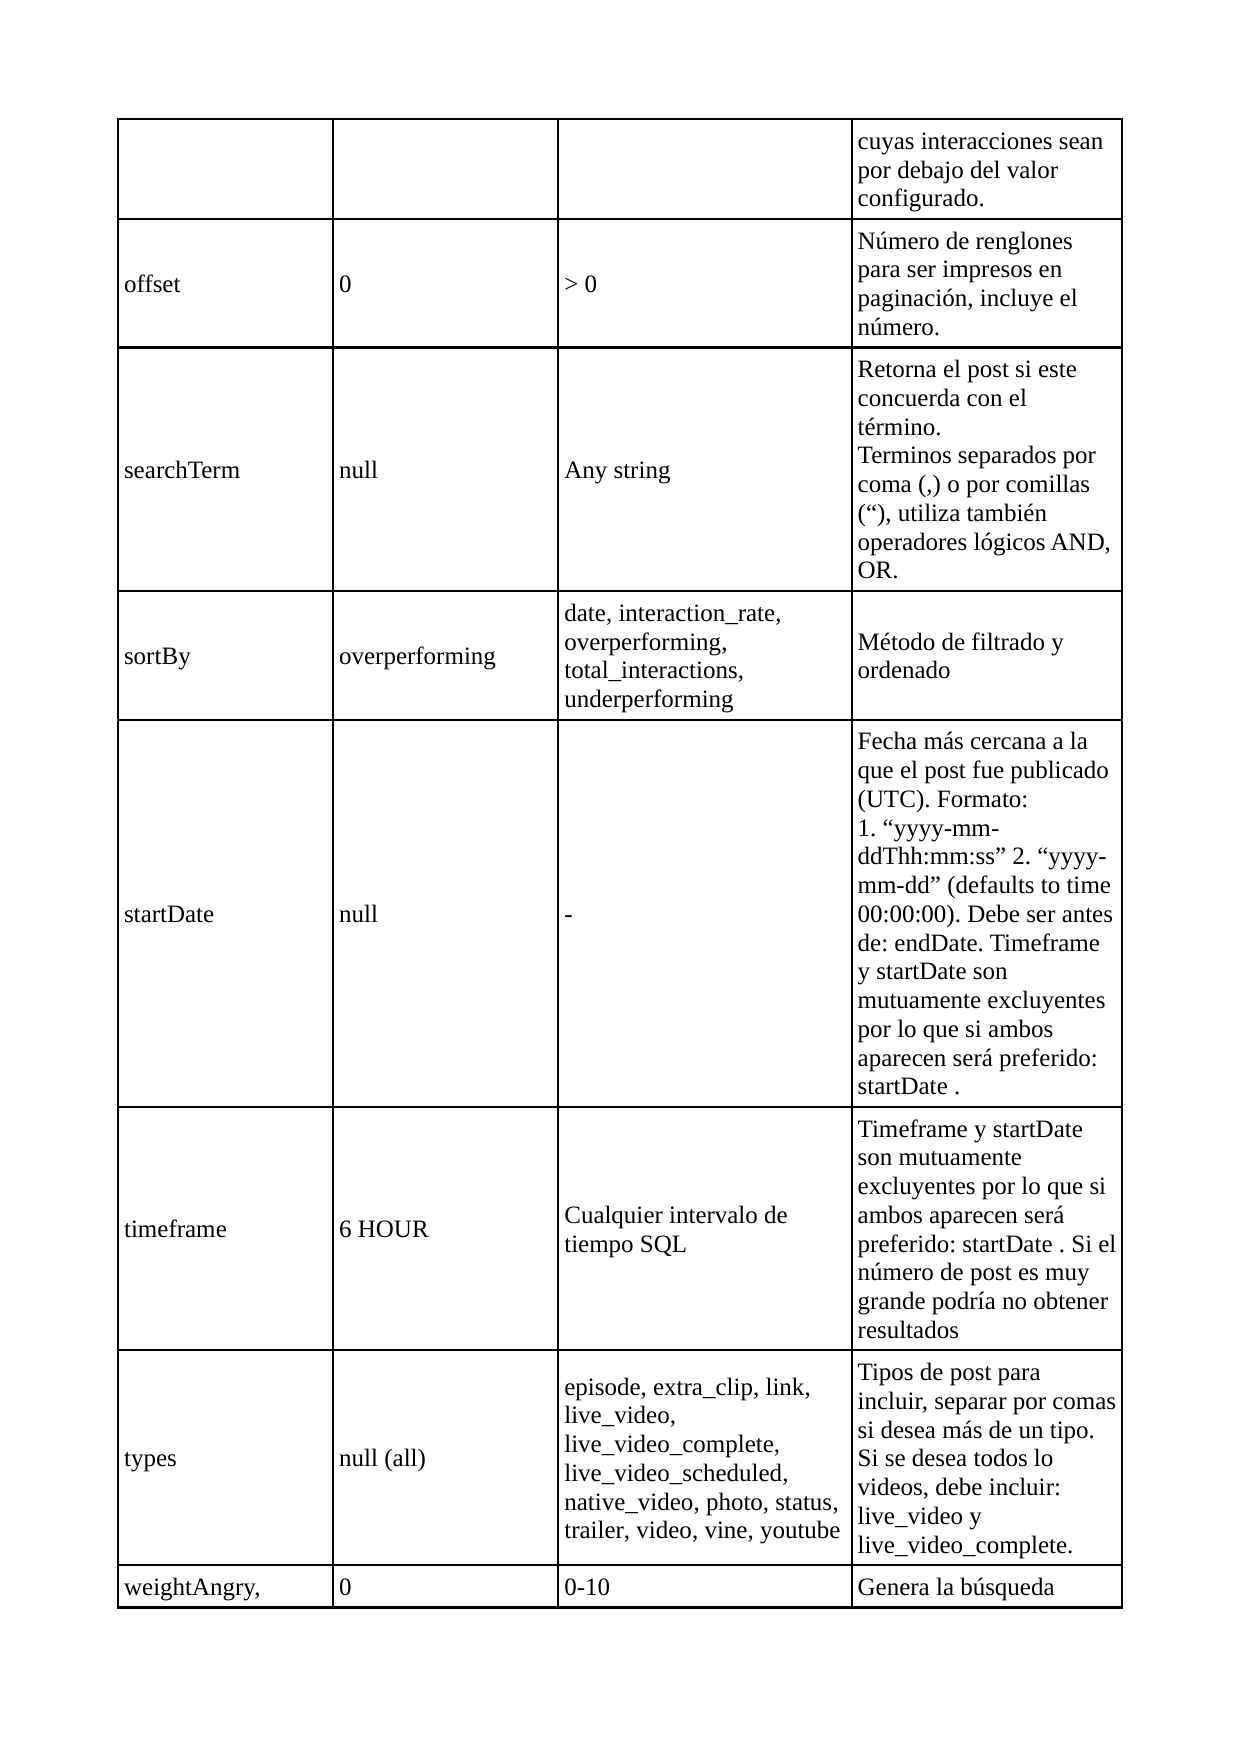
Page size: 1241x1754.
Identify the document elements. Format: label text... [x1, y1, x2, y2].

table_cell timeframe [119, 1108, 332, 1349]
table_cell sortBy [119, 592, 332, 718]
table_cell 0 [334, 1566, 557, 1606]
table_cell 6 HOUR [334, 1108, 557, 1349]
table_cell > 0 [559, 220, 851, 346]
table_cell [334, 120, 557, 218]
table_cell 0-10 [559, 1566, 851, 1606]
table_cell Método de filtrado y ordenado [853, 592, 1121, 718]
table_cell [119, 120, 332, 218]
table_cell [559, 120, 851, 218]
table_cell cuyas interacciones sean por debajo del valor configurado. [853, 120, 1121, 218]
table_cell 0 [334, 220, 557, 346]
table_cell Retorna el post si este concuerda con el término. Terminos separados por coma (,) o por comillas (“), utiliza también operadores lógicos AND, OR. [853, 349, 1121, 590]
table_cell searchTerm [119, 349, 332, 590]
table_cell offset [119, 220, 332, 346]
table_cell Tipos de post para incluir, separar por comas si desea más de un tipo. Si se desea todos lo videos, debe incluir: live_video y live_video_complete. [853, 1351, 1121, 1564]
table_cell Any string [559, 349, 851, 590]
table_cell startDate [119, 721, 332, 1106]
table_cell date, interaction_rate, overperforming, total_interactions, underperforming [559, 592, 851, 718]
table_cell Timeframe y startDate son mutuamente excluyentes por lo que si ambos aparecen será preferido: startDate . Si el número de post es muy grande podría no obtener resultados [853, 1108, 1121, 1349]
table_cell null [334, 349, 557, 590]
table_cell overperforming [334, 592, 557, 718]
table_cell types [119, 1351, 332, 1564]
table_cell Cualquier intervalo de tiempo SQL [559, 1108, 851, 1349]
table_cell null [334, 721, 557, 1106]
table_cell Fecha más cercana a la que el post fue publicado (UTC). Formato: 1. “yyyy-mm-ddThh:mm:ss” 2. “yyyy-mm-dd” (defaults to time 00:00:00). Debe ser antes de: endDate. Timeframe y startDate son mutuamente excluyentes por lo que si ambos aparecen será preferido: startDate . [853, 721, 1121, 1106]
table_cell Número de renglones para ser impresos en paginación, incluye el número. [853, 220, 1121, 346]
table_cell Genera la búsqueda [853, 1566, 1121, 1606]
table_cell weightAngry, [119, 1566, 332, 1606]
table_cell null (all) [334, 1351, 557, 1564]
table_cell - [559, 721, 851, 1106]
table_cell episode, extra_clip, link, live_video, live_video_complete, live_video_scheduled, native_video, photo, status, trailer, video, vine, youtube [559, 1351, 851, 1564]
